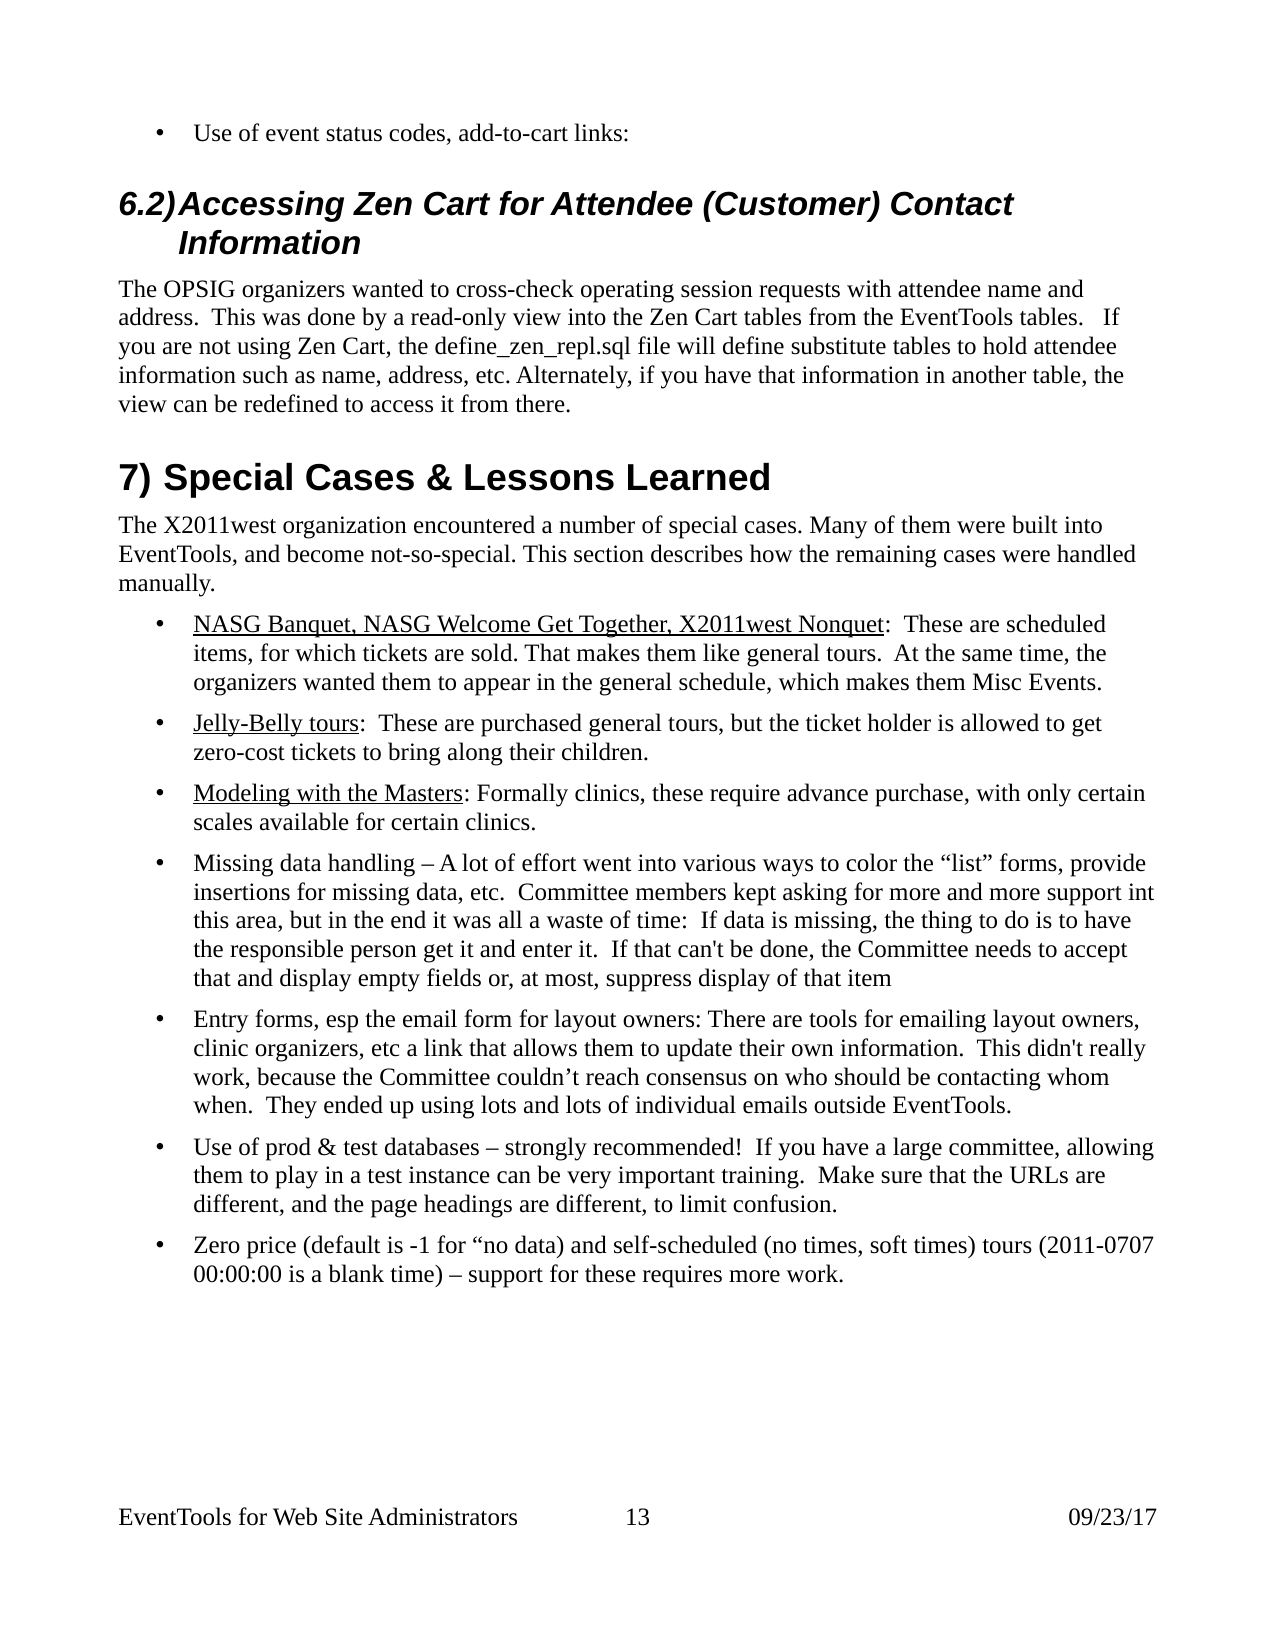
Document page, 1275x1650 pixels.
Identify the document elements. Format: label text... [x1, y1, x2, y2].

list NASG Banquet, NASG Welcome Get Together, X2011west Nonquet: These are scheduled items, for which tickets are sold. That makes them like general tours. At the same time, the organizers wanted them to appear in the general schedule, which makes them Misc Events. [156, 609, 1157, 696]
text The X2011west organization encountered a number of special cases. Many of them were built into EventTools, and become not-so-special. This section describes how the remaining cases were handled manually. [118, 511, 1157, 597]
list Jelly-Belly tours: These are purchased general tours, but the ticket holder is allowed to get zero-cost tickets to bring along their children. [156, 708, 1157, 766]
subtitle Accessing Zen Cart for Attendee (Customer) Contact Information [118, 184, 1157, 261]
list Use of event status codes, add-to-cart links: [156, 118, 1157, 147]
list Zero price (default is -1 for “no data) and self-scheduled (no times, soft times) tours (2011-0707 00:00:00 is a blank time) – support for these requires more work. [156, 1231, 1157, 1288]
list Modeling with the Masters: Formally clinics, these require advance purchase, with only certain scales available for certain clinics. [156, 778, 1157, 836]
list Entry forms, esp the email form for layout owners: There are tools for emailing layout owners, clinic organizers, etc a link that allows them to update their own information. This didn't really work, because the Committee couldn’t reach consensus on who should be contacting whom when. They ended up using lots and lots of individual emails outside EventTools. [156, 1004, 1157, 1119]
subtitle Special Cases & Lessons Learned [118, 455, 1157, 498]
list Missing data handling – A lot of effort went into various ways to color the “list” forms, provide insertions for missing data, etc. Committee members kept asking for more and more support int this area, but in the end it was all a waste of time: If data is missing, the thing to do is to have the responsible person get it and enter it. If that can't be done, the Committee needs to accept that and display empty fields or, at most, suppress display of that item [156, 848, 1157, 992]
list Use of prod & test databases – strongly recommended! If you have a large committee, allowing them to play in a test instance can be very important training. Make sure that the URLs are different, and the page headings are different, to limit confusion. [156, 1132, 1157, 1218]
text The OPSIG organizers wanted to cross-check operating session requests with attendee name and address. This was done by a read-only view into the Zen Cart tables from the EventTools tables. If you are not using Zen Cart, the define_zen_repl.sql file will define substitute tables to hold attendee information such as name, address, etc. Alternately, if you have that information in another table, the view can be redefined to access it from there. [118, 274, 1157, 417]
